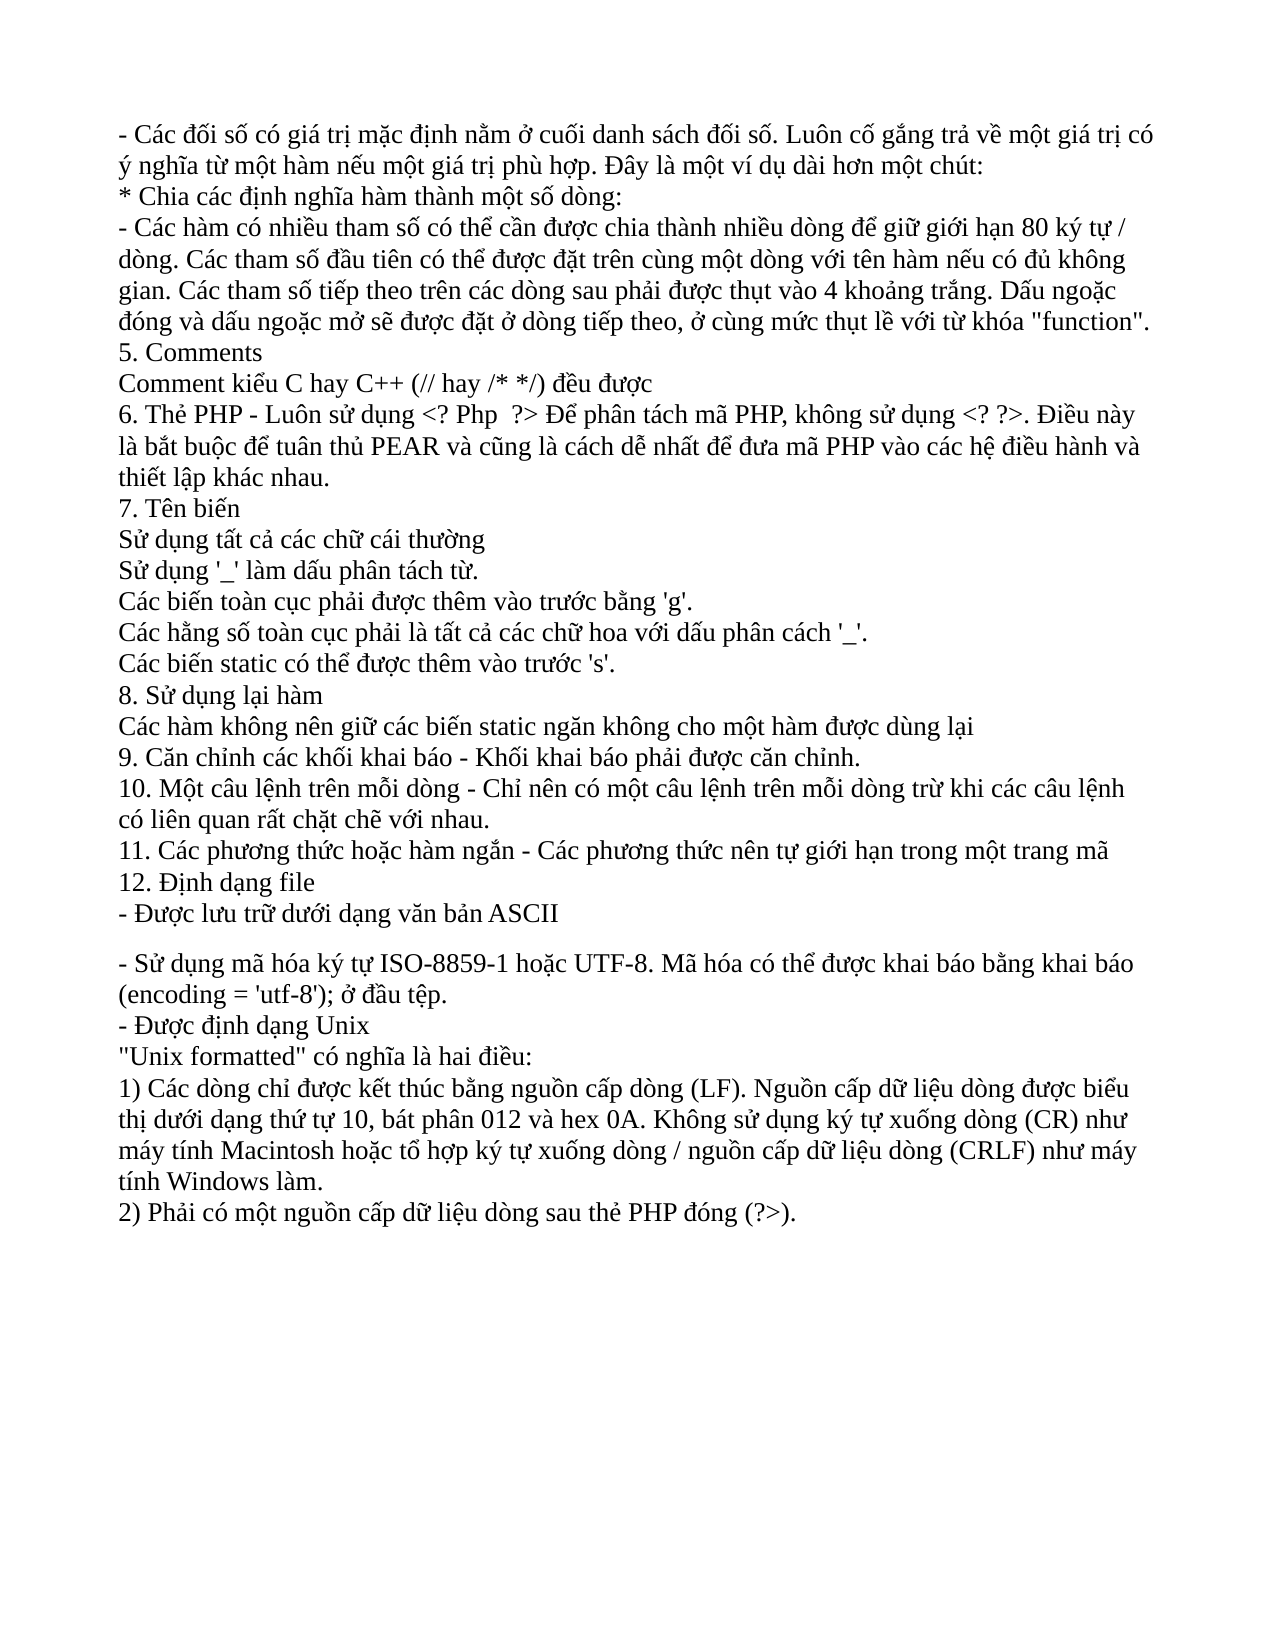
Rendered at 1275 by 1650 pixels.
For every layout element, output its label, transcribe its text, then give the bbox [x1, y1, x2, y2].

text Comment kiểu C hay C++ (// hay /* */) đều được [118, 367, 1157, 398]
text Sử dụng tất cả các chữ cái thường [118, 523, 1157, 554]
text 2) Phải có một nguồn cấp dữ liệu dòng sau thẻ PHP đóng (?>). [118, 1196, 1157, 1227]
text "Unix formatted" có nghĩa là hai điều: [118, 1041, 1157, 1072]
text - Các đối số có giá trị mặc định nằm ở cuối danh sách đối số. Luôn cố gắng trả về một giá trị có ý nghĩa từ một hàm nếu một giá trị phù hợp. Đây là một ví dụ dài hơn một chút: [118, 118, 1157, 180]
text 9. Căn chỉnh các khối khai báo - Khối khai báo phải được căn chỉnh. [118, 741, 1157, 772]
text 6. Thẻ PHP - Luôn sử dụng <? Php ?> Để phân tách mã PHP, không sử dụng <? ?>. Điều này là bắt buộc để tuân thủ PEAR và cũng là cách dễ nhất để đưa mã PHP vào các hệ điều hành và thiết lập khác nhau. [118, 398, 1157, 492]
text Sử dụng '_' làm dấu phân tách từ. [118, 554, 1157, 585]
text 5. Comments [118, 336, 1157, 367]
text - Các hàm có nhiều tham số có thể cần được chia thành nhiều dòng để giữ giới hạn 80 ký tự / dòng. Các tham số đầu tiên có thể được đặt trên cùng một dòng với tên hàm nếu có đủ không gian. Các tham số tiếp theo trên các dòng sau phải được thụt vào 4 khoảng trắng. Dấu ngoặc đóng và dấu ngoặc mở sẽ được đặt ở dòng tiếp theo, ở cùng mức thụt lề với từ khóa "function". [118, 212, 1157, 336]
text - Được định dạng Unix [118, 1009, 1157, 1041]
text 12. Định dạng file [118, 866, 1157, 897]
text Các hằng số toàn cục phải là tất cả các chữ hoa với dấu phân cách '_'. [118, 616, 1157, 648]
text * Chia các định nghĩa hàm thành một số dòng: [118, 180, 1157, 212]
text 8. Sử dụng lại hàm [118, 679, 1157, 710]
text - Sử dụng mã hóa ký tự ISO-8859-1 hoặc UTF-8. Mã hóa có thể được khai báo bằng khai báo (encoding = 'utf-8'); ở đầu tệp. [118, 947, 1157, 1009]
text 11. Các phương thức hoặc hàm ngắn - Các phương thức nên tự giới hạn trong một trang mã [118, 834, 1157, 866]
text 1) Các dòng chỉ được kết thúc bằng nguồn cấp dòng (LF). Nguồn cấp dữ liệu dòng được biểu thị dưới dạng thứ tự 10, bát phân 012 và hex 0A. Không sử dụng ký tự xuống dòng (CR) như máy tính Macintosh hoặc tổ hợp ký tự xuống dòng / nguồn cấp dữ liệu dòng (CRLF) như máy tính Windows làm. [118, 1072, 1157, 1196]
text Các biến toàn cục phải được thêm vào trước bằng 'g'. [118, 585, 1157, 616]
text 10. Một câu lệnh trên mỗi dòng - Chỉ nên có một câu lệnh trên mỗi dòng trừ khi các câu lệnh có liên quan rất chặt chẽ với nhau. [118, 772, 1157, 834]
text 7. Tên biến [118, 492, 1157, 523]
text Các biến static có thể được thêm vào trước 's'. [118, 648, 1157, 679]
text - Được lưu trữ dưới dạng văn bản ASCII [118, 897, 1157, 928]
text Các hàm không nên giữ các biến static ngăn không cho một hàm được dùng lại [118, 710, 1157, 741]
